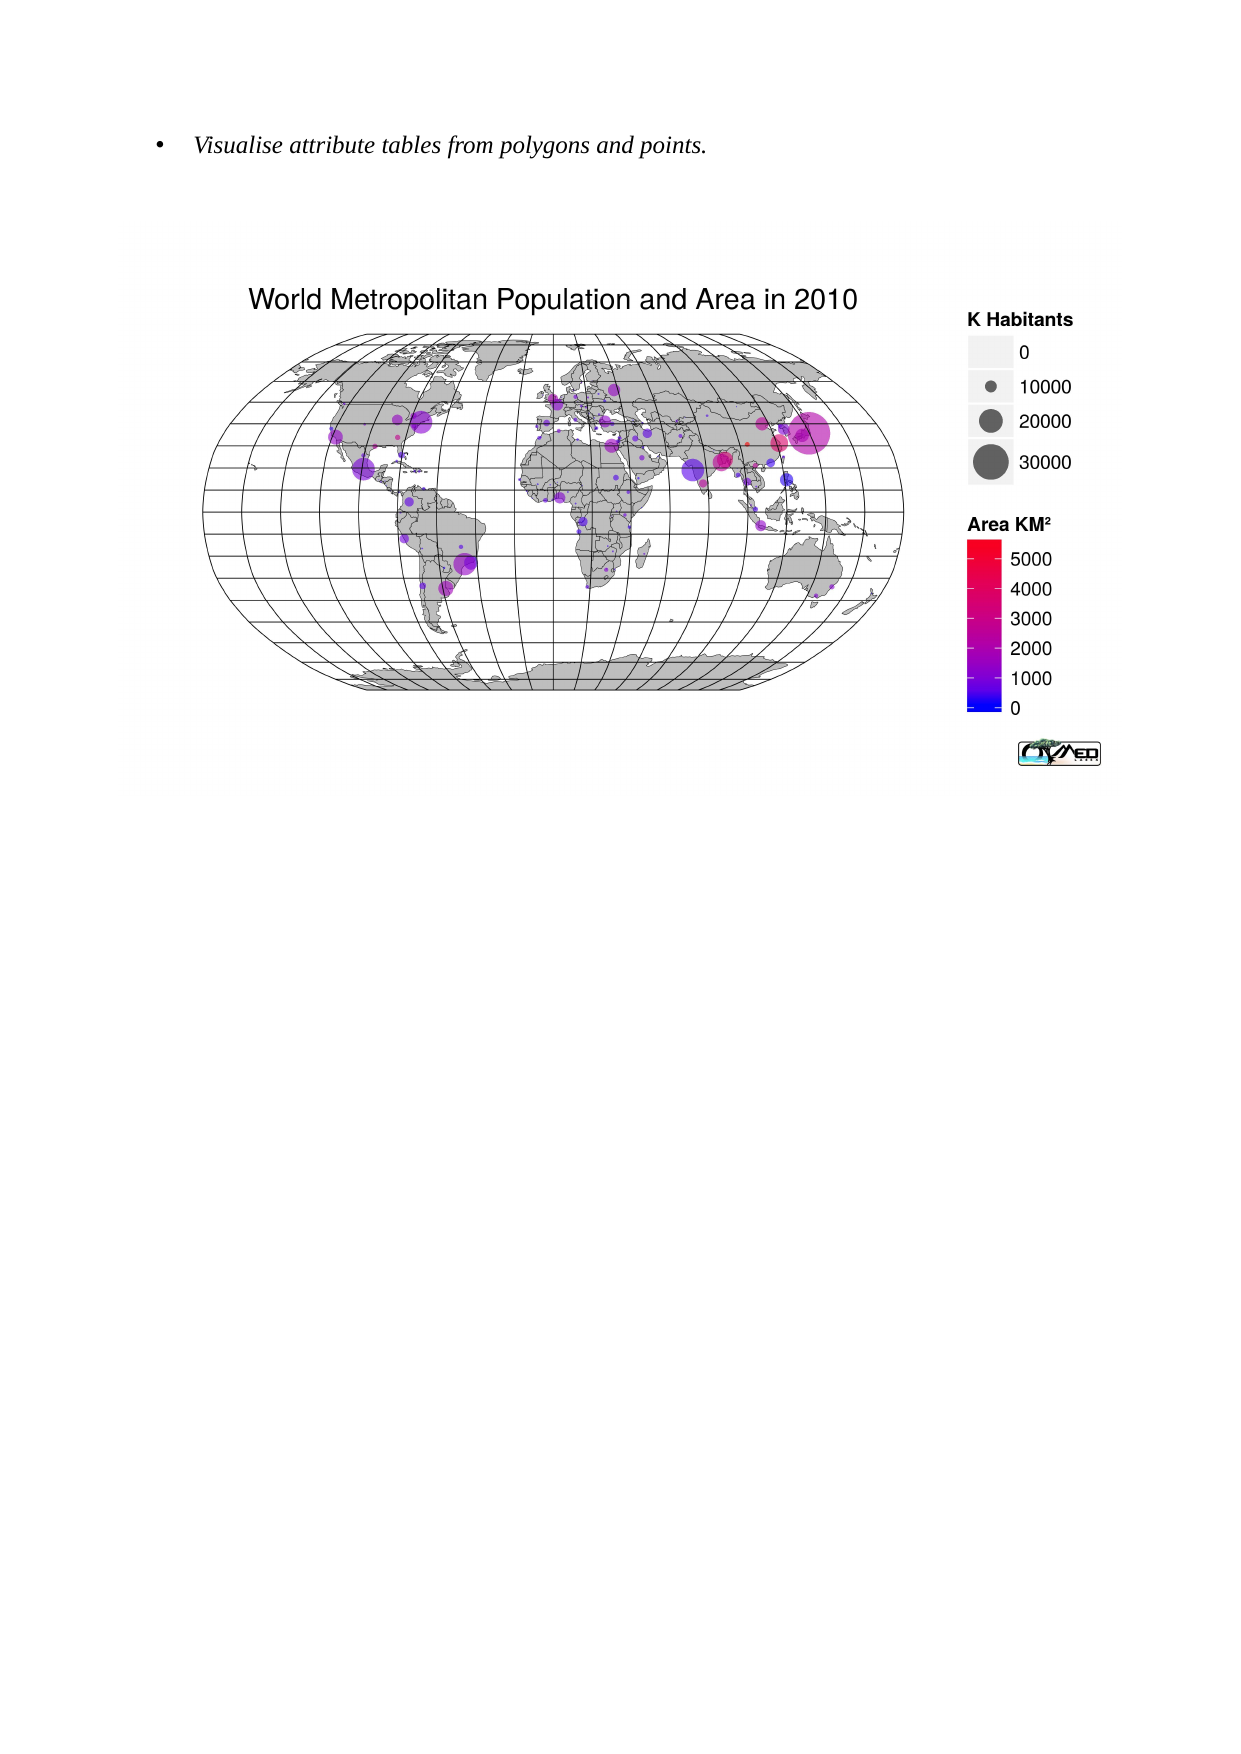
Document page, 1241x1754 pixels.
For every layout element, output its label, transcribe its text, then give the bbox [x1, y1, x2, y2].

list Visualise attribute tables from polygons and points. [156, 131, 1122, 159]
picture [118, 221, 1123, 796]
